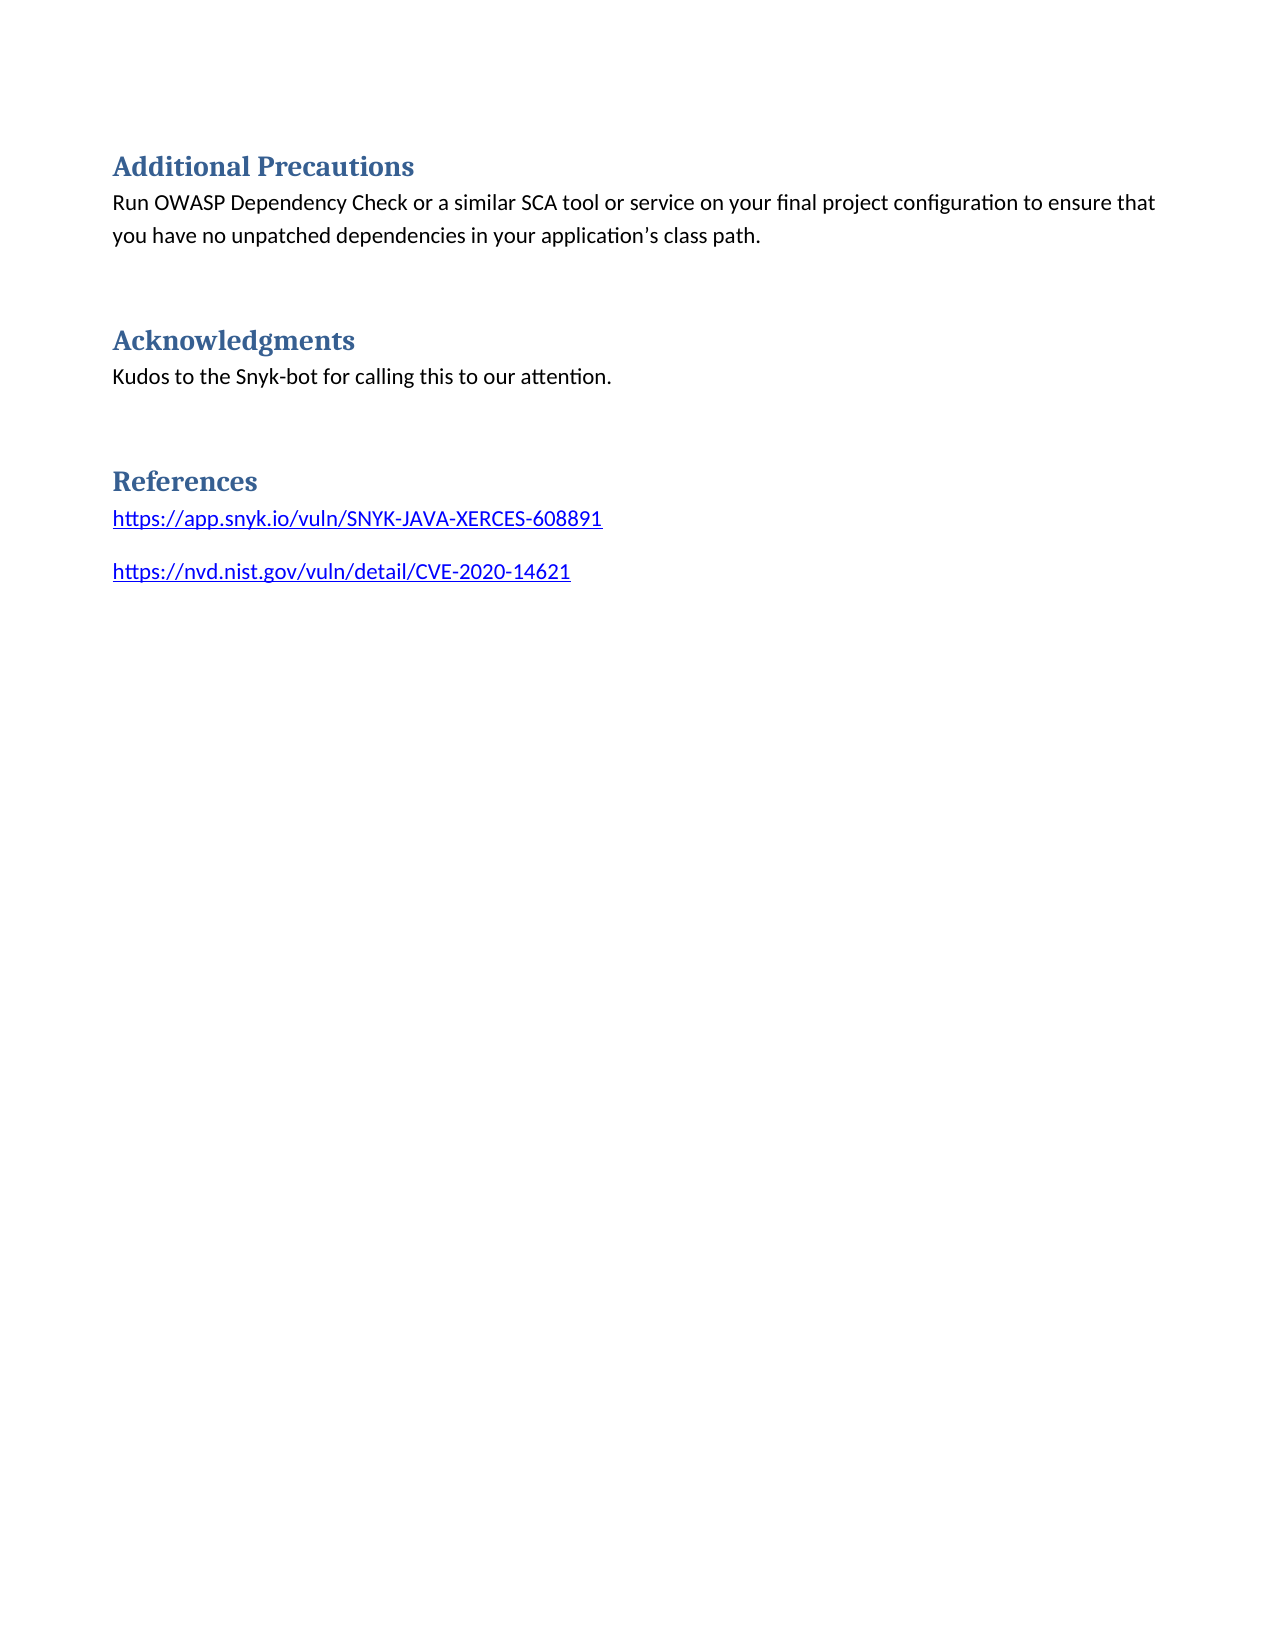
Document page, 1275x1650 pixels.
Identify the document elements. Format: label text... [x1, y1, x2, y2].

text Kudos to the Snyk-bot for calling this to our attention. [112, 362, 1162, 390]
subtitle Additional Precautions [112, 150, 1162, 183]
subtitle References [112, 465, 1162, 499]
text Run OWASP Dependency Check or a similar SCA tool or service on your final project configuration to ensure that you have no unpatched dependencies in your application’s class path. [112, 188, 1162, 249]
subtitle Acknowledgments [112, 324, 1162, 357]
text https://nvd.nist.gov/vuln/detail/CVE-2020-14621 [112, 557, 1162, 585]
text https://app.snyk.io/vuln/SNYK-JAVA-XERCES-608891 [112, 504, 1162, 532]
